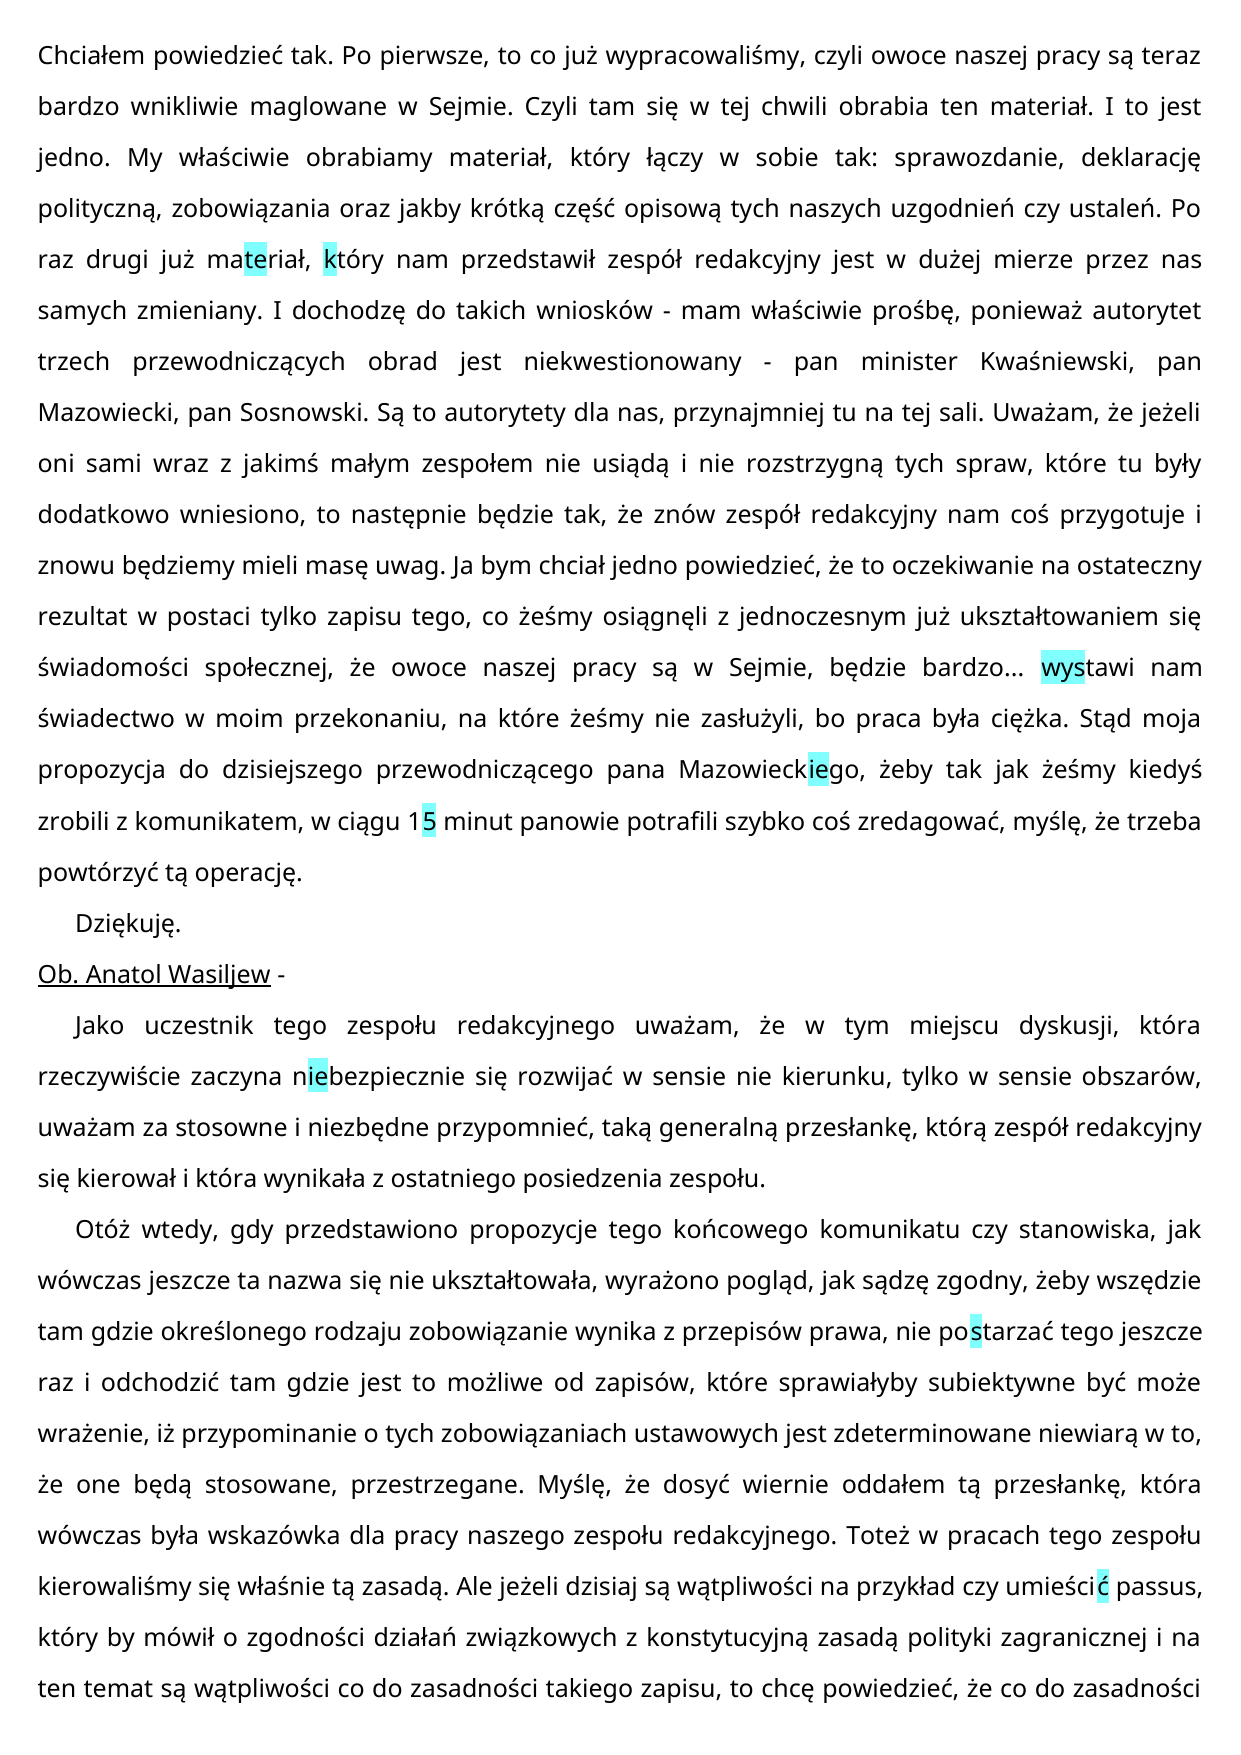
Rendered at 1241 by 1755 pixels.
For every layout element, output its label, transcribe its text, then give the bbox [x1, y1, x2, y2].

text Ob. Anatol Wasiljew - [37, 956, 1203, 990]
text Otóż wtedy, gdy przedstawiono propozycje tego końcowego komunikatu czy stanowiska, jak wówczas jeszcze ta nazwa się nie ukształtowała, wyrażono pogląd, jak sądzę zgodny, żeby wszędzie tam gdzie określonego rodzaju zobowiązanie wynika z przepisów prawa, nie postarzać tego jeszcze raz i odchodzić tam gdzie jest to możliwe od zapisów, które sprawiałyby subiektywne być może wrażenie, iż przypominanie o tych zobowiązaniach ustawowych jest zdeterminowane niewiarą w to, że one będą stosowane, przestrzegane. Myślę, że dosyć wiernie oddałem tą przesłankę, która wówczas była wskazówka dla pracy naszego zespołu redakcyjnego. Toteż w pracach tego zespołu kierowaliśmy się właśnie tą zasadą. Ale jeżeli dzisiaj są wątpliwości na przykład czy umieścić passus, który by mówił o zgodności działań związkowych z konstytucyjną zasadą polityki zagranicznej i na ten temat są wątpliwości co do zasadności takiego zapisu, to chcę powiedzieć, że co do zasadności [37, 1211, 1203, 1705]
text Dziękuję. [37, 905, 1203, 939]
text Jako uczestnik tego zespołu redakcyjnego uważam, że w tym miejscu dyskusji, która rzeczywiście zaczyna niebezpiecznie się rozwijać w sensie nie kierunku, tylko w sensie obszarów, uważam za stosowne i niezbędne przypomnieć, taką generalną przesłankę, którą zespół redakcyjny się kierował i która wynikała z ostatniego posiedzenia zespołu. [37, 1007, 1203, 1194]
text Chciałem powiedzieć tak. Po pierwsze, to co już wypracowaliśmy, czyli owoce naszej pracy są teraz bardzo wnikliwie maglowane w Sejmie. Czyli tam się w tej chwili obrabia ten materiał. I to jest jedno. My właściwie obrabiamy materiał, który łączy w sobie tak: sprawozdanie, deklarację polityczną, zobowiązania oraz jakby krótką część opisową tych naszych uzgodnień czy ustaleń. Po raz drugi już materiał, który nam przedstawił zespół redakcyjny jest w dużej mierze przez nas samych zmieniany. I dochodzę do takich wniosków - mam właściwie prośbę, ponieważ autorytet trzech przewodniczących obrad jest niekwestionowany - pan minister Kwaśniewski, pan Mazowiecki, pan Sosnowski. Są to autorytety dla nas, przynajmniej tu na tej sali. Uważam, że jeżeli oni sami wraz z jakimś małym zespołem nie usiądą i nie rozstrzygną tych spraw, które tu były dodatkowo wniesiono, to następnie będzie tak, że znów zespół redakcyjny nam coś przygotuje i znowu będziemy mieli masę uwag. Ja bym chciał jedno powiedzieć, że to oczekiwanie na ostateczny rezultat w postaci tylko zapisu tego, co żeśmy osiągnęli z jednoczesnym już ukształtowaniem się świadomości społecznej, że owoce naszej pracy są w Sejmie, będzie bardzo... wystawi nam świadectwo w moim przekonaniu, na które żeśmy nie zasłużyli, bo praca była ciężka. Stąd moja propozycja do dzisiejszego przewodniczącego pana Mazowieckiego, żeby tak jak żeśmy kiedyś zrobili z komunikatem, w ciągu 15 minut panowie potrafili szybko coś zredagować, myślę, że trzeba powtórzyć tą operację. [37, 37, 1203, 888]
